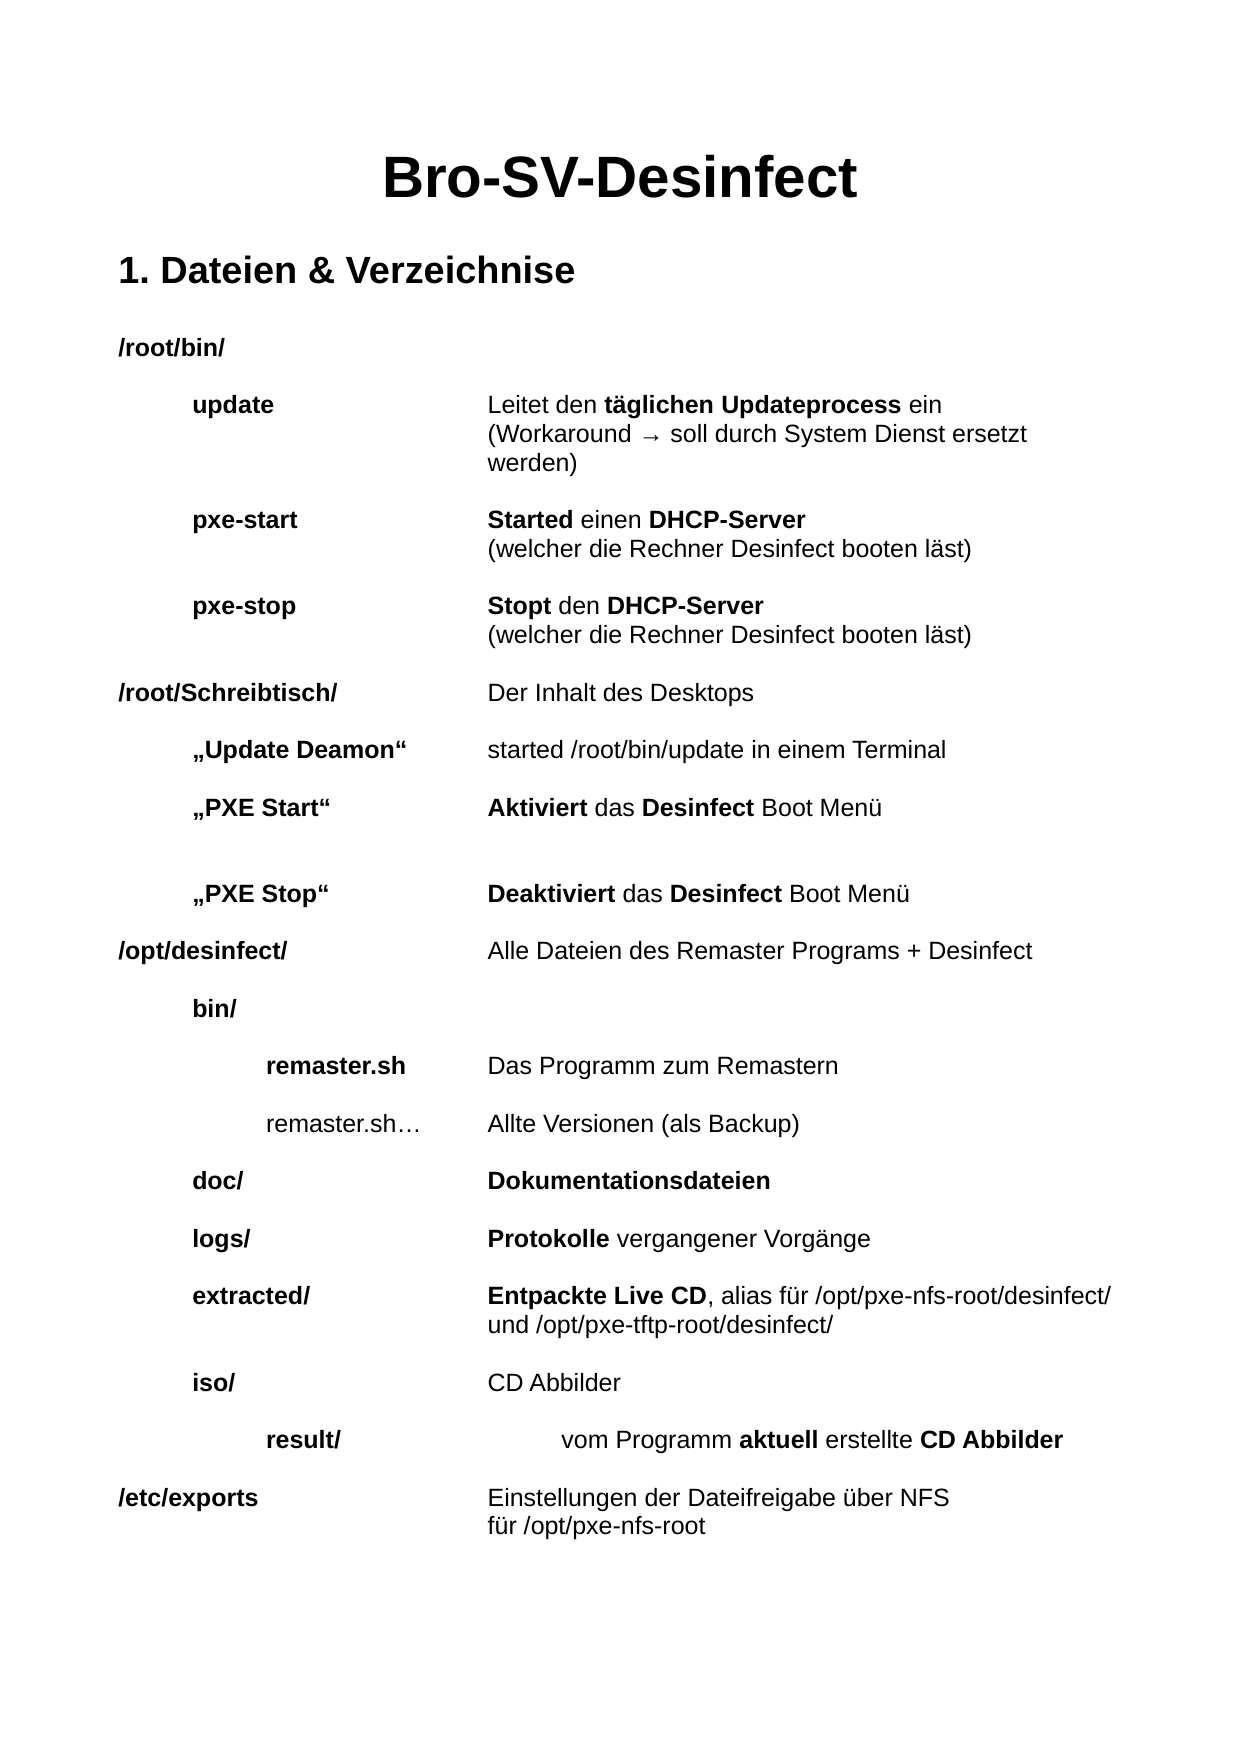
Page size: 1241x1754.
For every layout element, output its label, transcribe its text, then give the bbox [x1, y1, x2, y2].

text pxe-start Started einen DHCP-Server [118, 505, 1122, 534]
text „PXE Start“ Aktiviert das Desinfect Boot Menü [118, 793, 1122, 821]
text /root/Schreibtisch/ Der Inhalt des Desktops [118, 678, 1122, 706]
text „PXE Stop“ Deaktiviert das Desinfect Boot Menü [118, 879, 1122, 908]
text „Update Deamon“ started /root/bin/update in einem Terminal [118, 735, 1122, 764]
text (Workaround → soll durch System Dienst ersetzt werden) [118, 419, 1122, 476]
subtitle 1. Dateien & Verzeichnise [118, 248, 1122, 291]
text (welcher die Rechner Desinfect booten läst) [118, 534, 1122, 563]
text remaster.sh… Allte Versionen (als Backup) [118, 1109, 1122, 1138]
text result/ vom Programm aktuell erstellte CD Abbilder [118, 1425, 1122, 1454]
text update Leitet den täglichen Updateprocess ein [118, 390, 1122, 419]
text /etc/exports Einstellungen der Dateifreigabe über NFS [118, 1483, 1122, 1511]
text /opt/desinfect/ Alle Dateien des Remaster Programs + Desinfect [118, 936, 1122, 965]
text bin/ [118, 994, 1122, 1023]
text iso/ CD Abbilder [118, 1368, 1122, 1396]
text logs/ Protokolle vergangener Vorgänge [118, 1224, 1122, 1253]
text remaster.sh Das Programm zum Remastern [118, 1051, 1122, 1080]
text für /opt/pxe-nfs-root [118, 1511, 1122, 1540]
text (welcher die Rechner Desinfect booten läst) [118, 620, 1122, 649]
text doc/ Dokumentationsdateien [118, 1166, 1122, 1195]
text /root/bin/ [118, 333, 1122, 361]
text extracted/ Entpackte Live CD, alias für /opt/pxe-nfs-root/desinfect/ und /opt/pxe-tftp-root/desinfect/ [118, 1281, 1122, 1339]
text pxe-stop Stopt den DHCP-Server [118, 591, 1122, 620]
title Bro-SV-Desinfect [118, 143, 1122, 210]
